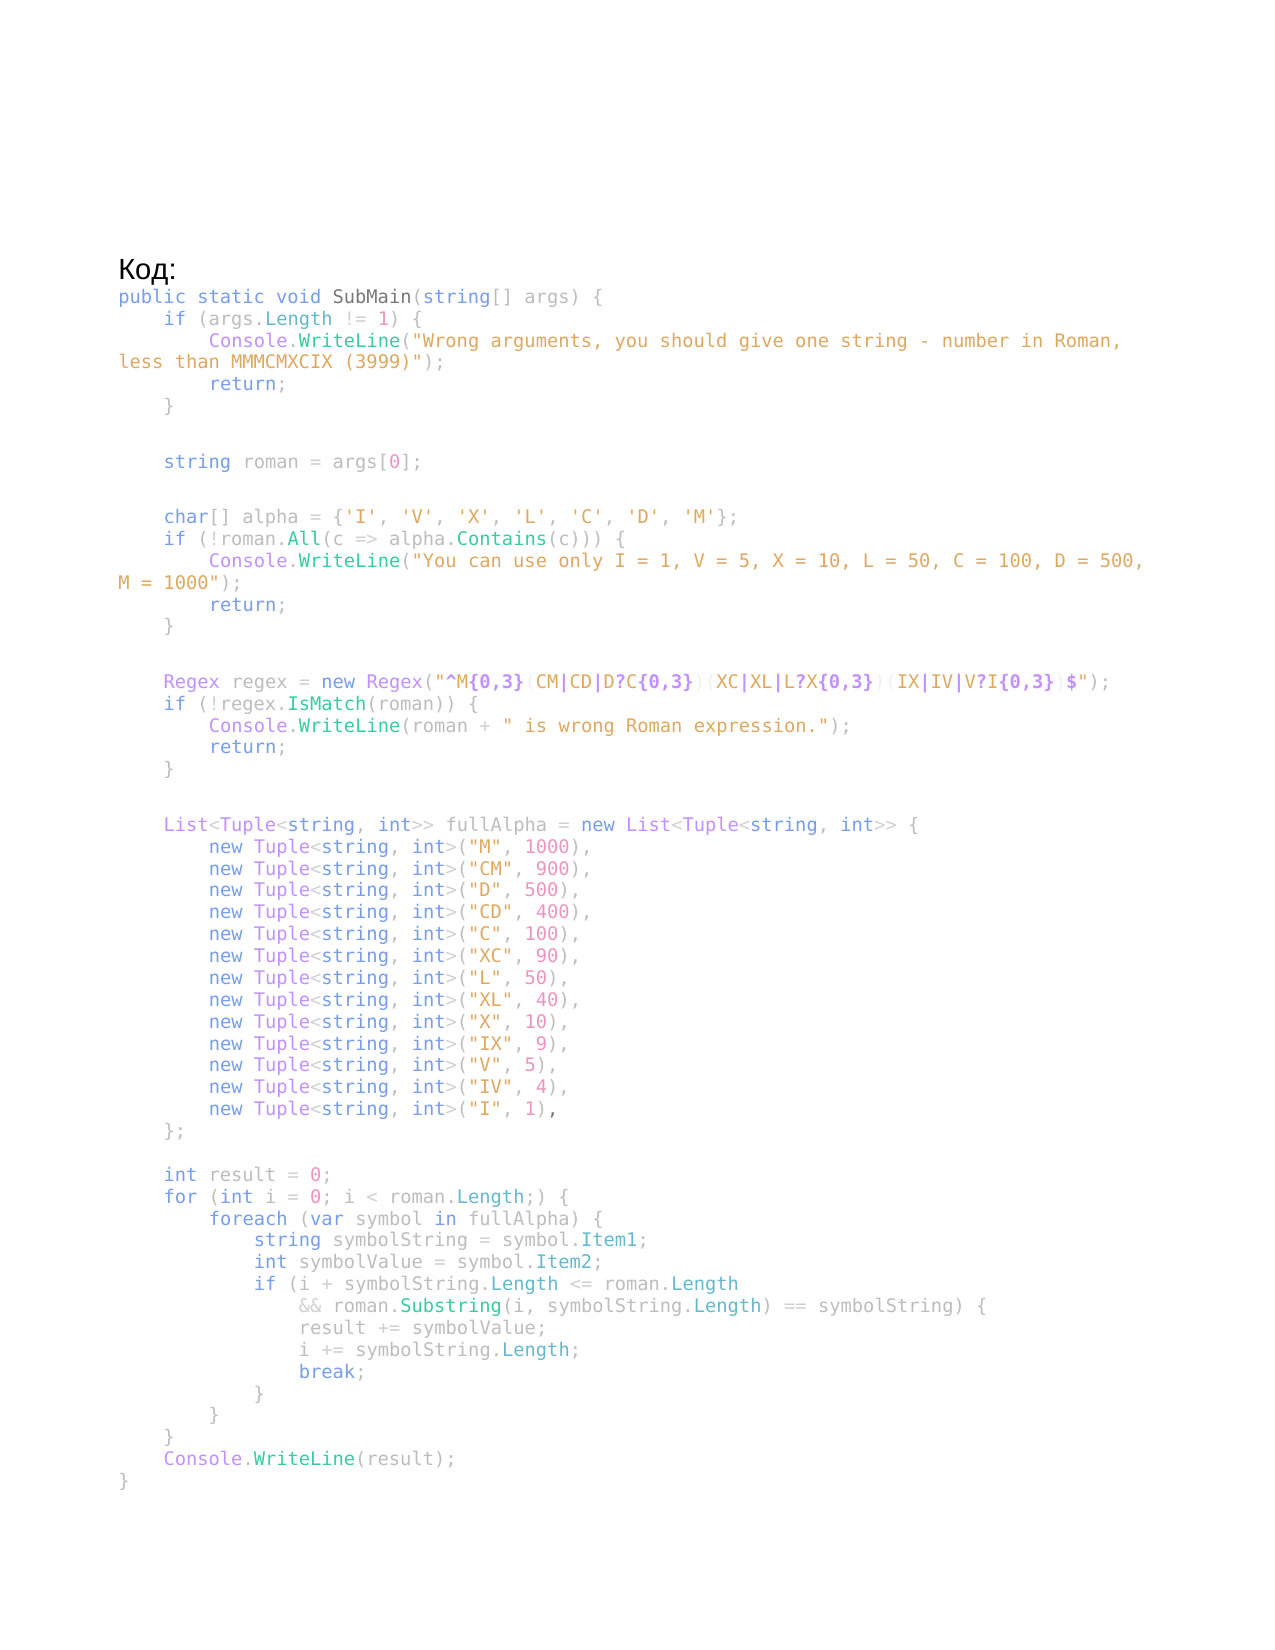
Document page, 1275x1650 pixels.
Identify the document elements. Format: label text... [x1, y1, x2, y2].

text public static void SubMain(string[] args) { if (args.Length != 1) { Console.WriteLine("Wrong arguments, you should give one string - number in Roman, less than MMMCMXCIX (3999)"); return; } string roman = args[0]; char[] alpha = {'I', 'V', 'X', 'L', 'C', 'D', 'M'}; if (!roman.All(c => alpha.Contains(c))) { Console.WriteLine("You can use only I = 1, V = 5, X = 10, L = 50, C = 100, D = 500, M = 1000"); return; } [118, 286, 1157, 637]
text Regex regex = new Regex("^M{0,3}(CM|CD|D?C{0,3})(XC|XL|L?X{0,3})(IX|IV|V?I{0,3})$"); if (!regex.IsMatch(roman)) { Console.WriteLine(roman + " is wrong Roman expression."); return; } List<Tuple<string, int>> fullAlpha = new List<Tuple<string, int>> { new Tuple<string, int>("M", 1000), new Tuple<string, int>("CM", 900), new Tuple<string, int>("D", 500), new Tuple<string, int>("CD", 400), new Tuple<string, int>("C", 100), new Tuple<string, int>("XC", 90), new Tuple<string, int>("L", 50), new Tuple<string, int>("XL", 40), new Tuple<string, int>("X", 10), new Tuple<string, int>("IX", 9), new Tuple<string, int>("V", 5), new Tuple<string, int>("IV", 4), new Tuple<string, int>("I", 1), }; int result = 0; for (int i = 0; i < roman.Length;) { foreach (var symbol in fullAlpha) { string symbolString = symbol.Item1; int symbolValue = symbol.Item2; if (i + symbolString.Length <= roman.Length && roman.Substring(i, symbolString.Length) == symbolString) { result += symbolValue; i += symbolString.Length; break; } } } Console.WriteLine(result); } [118, 671, 1157, 1492]
text Код: [118, 252, 1157, 286]
